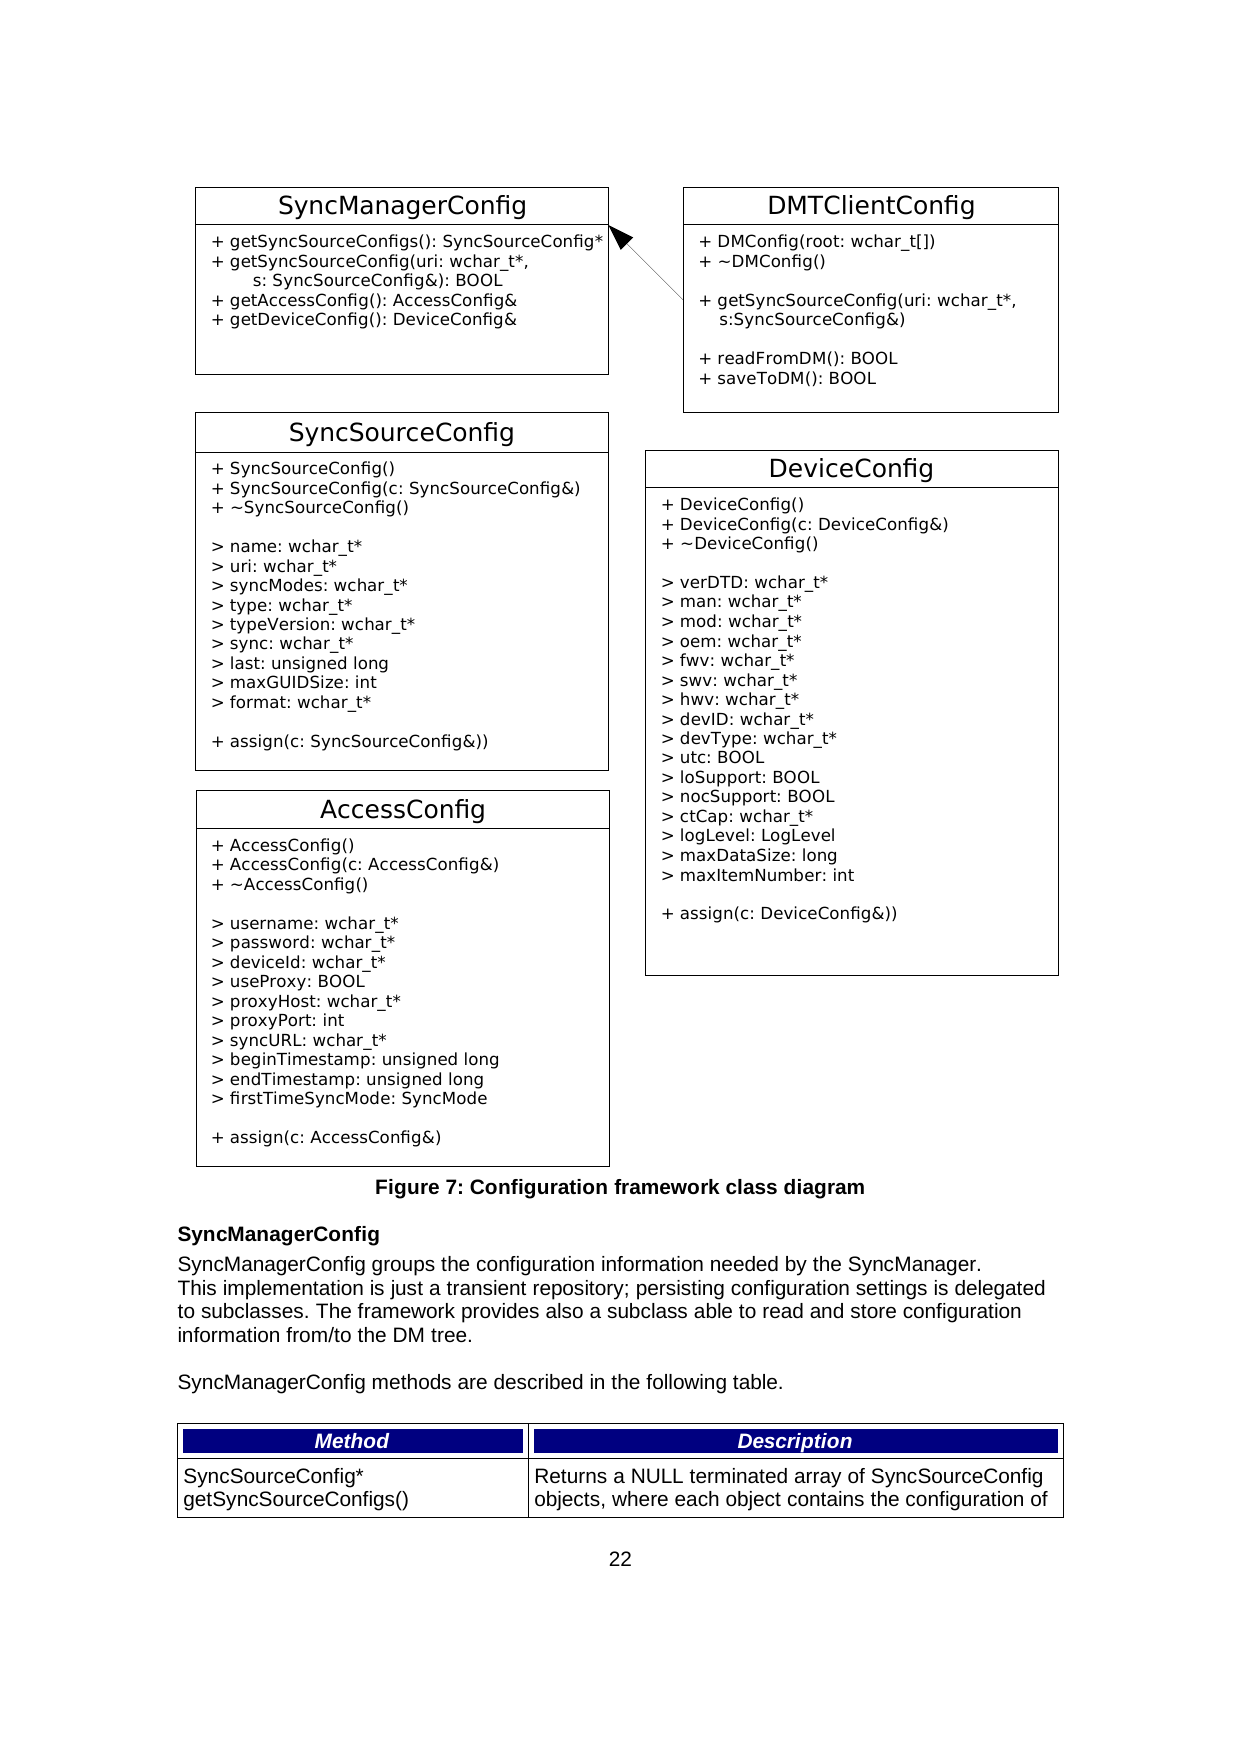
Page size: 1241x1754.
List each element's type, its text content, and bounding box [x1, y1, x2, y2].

table_header Method [178, 1424, 528, 1458]
text [179, 177, 1061, 202]
text SyncManagerConfig groups the configuration information needed by the SyncManager. [177, 1252, 1063, 1276]
text This implementation is just a transient repository; persisting configuration settings is delegated to subclasses. The framework provides also a subclass able to read and store configuration information from/to the DM tree. [177, 1276, 1063, 1347]
table_header Description [529, 1424, 1063, 1458]
table_cell SyncSourceConfig* getSyncSourceConfigs() [178, 1459, 528, 1517]
table_cell Returns a NULL terminated array of SyncSourceConfig objects, where each object contains the configuration of [529, 1459, 1063, 1517]
text Figure 7: Configuration framework class diagram [179, 202, 1061, 1199]
text SyncManagerConfig methods are described in the following table. [177, 1370, 1063, 1394]
subtitle SyncManagerConfig [177, 177, 1063, 1246]
